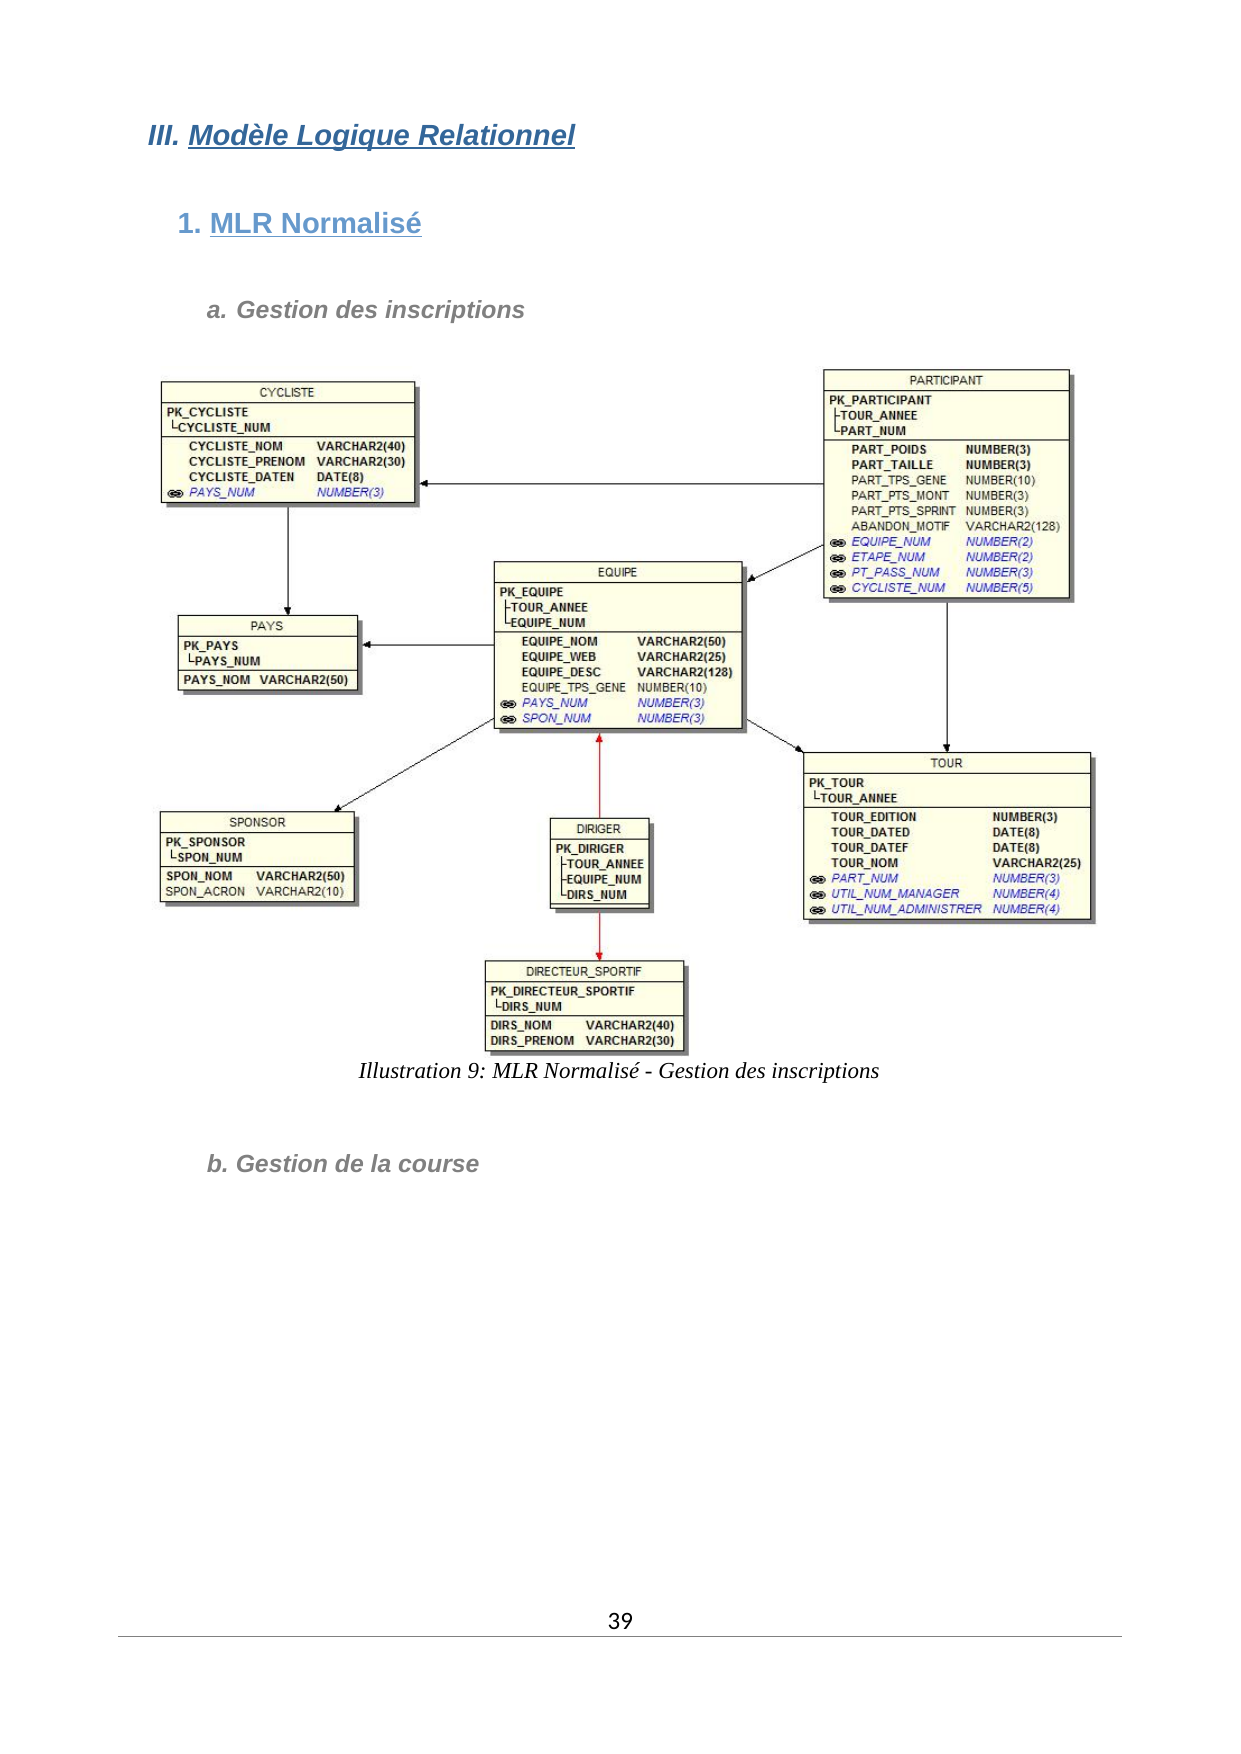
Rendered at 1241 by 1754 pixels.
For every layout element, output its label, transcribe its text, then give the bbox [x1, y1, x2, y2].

subtitle Gestion des inscriptions [207, 295, 1122, 323]
subtitle Gestion de la course [207, 1149, 1122, 1178]
picture [143, 366, 1098, 1058]
subtitle MLR Normalisé [177, 207, 1122, 240]
text Illustration 9: MLR Normalisé - Gestion des inscriptions [143, 1058, 1097, 1083]
subtitle Modèle Logique Relationnel [148, 118, 1122, 152]
